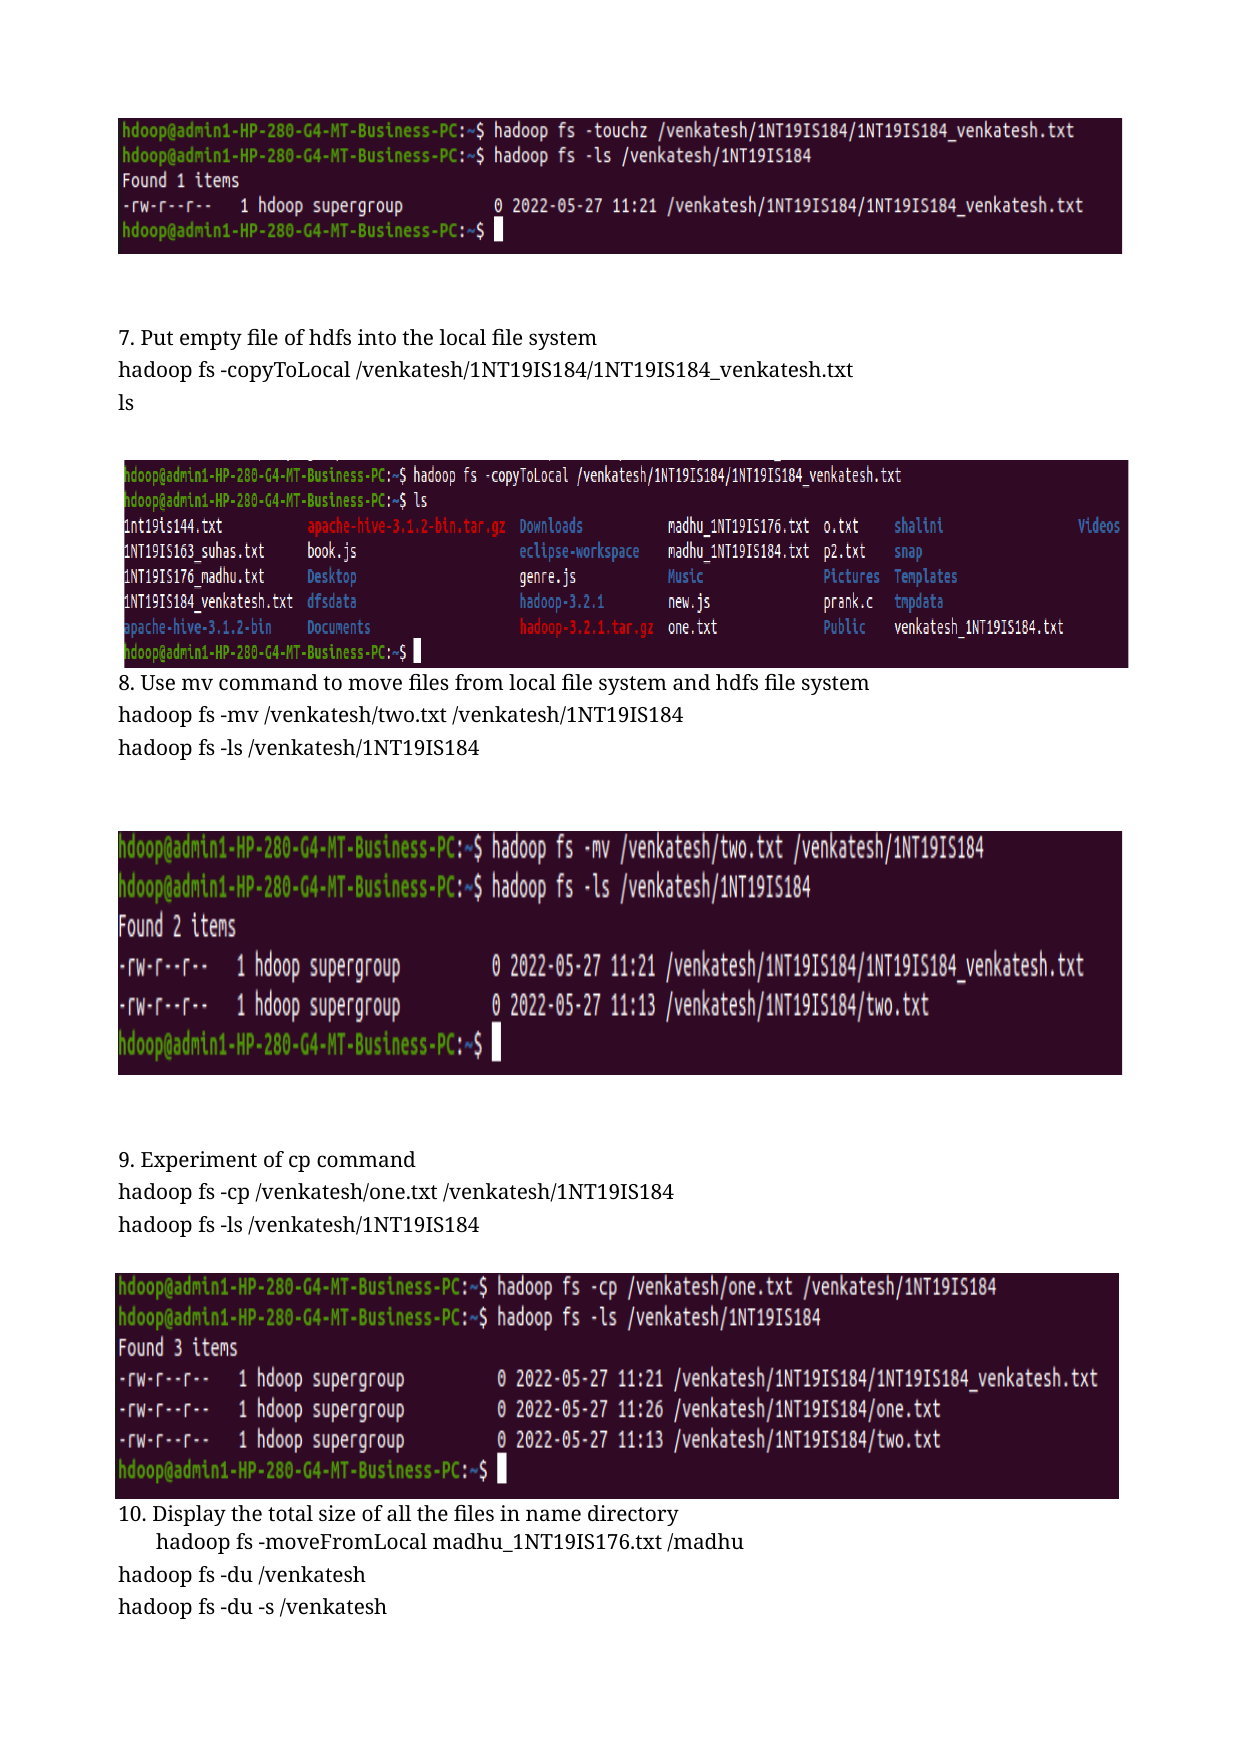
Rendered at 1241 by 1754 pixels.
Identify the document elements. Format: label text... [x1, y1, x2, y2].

text hadoop fs -du -s /venkatesh [118, 1592, 1122, 1621]
text hadoop fs -moveFromLocal madhu_1NT19IS176.txt /madhu [118, 1527, 1122, 1556]
text hadoop fs -copyToLocal /venkatesh/1NT19IS184/1NT19IS184_venkatesh.txt [118, 356, 1122, 384]
text 10. Display the total size of all the files in name directory [118, 1373, 1122, 1527]
text hadoop fs -du /venkatesh [118, 1560, 1122, 1588]
text hadoop fs -mv /venkatesh/two.txt /venkatesh/1NT19IS184 [118, 701, 1122, 729]
text 9. Experiment of cp command [118, 1145, 1122, 1173]
text ls [118, 388, 1122, 417]
text 7. Put empty file of hdfs into the local file system [118, 323, 1122, 351]
text hadoop fs -cp /venkatesh/one.txt /venkatesh/1NT19IS184 [118, 1177, 1122, 1206]
text 8. Use mv command to move files from local file system and hdfs file system [118, 552, 1122, 696]
text hadoop fs -ls /venkatesh/1NT19IS184 [118, 1210, 1122, 1238]
text hadoop fs -ls /venkatesh/1NT19IS184 [118, 733, 1122, 762]
